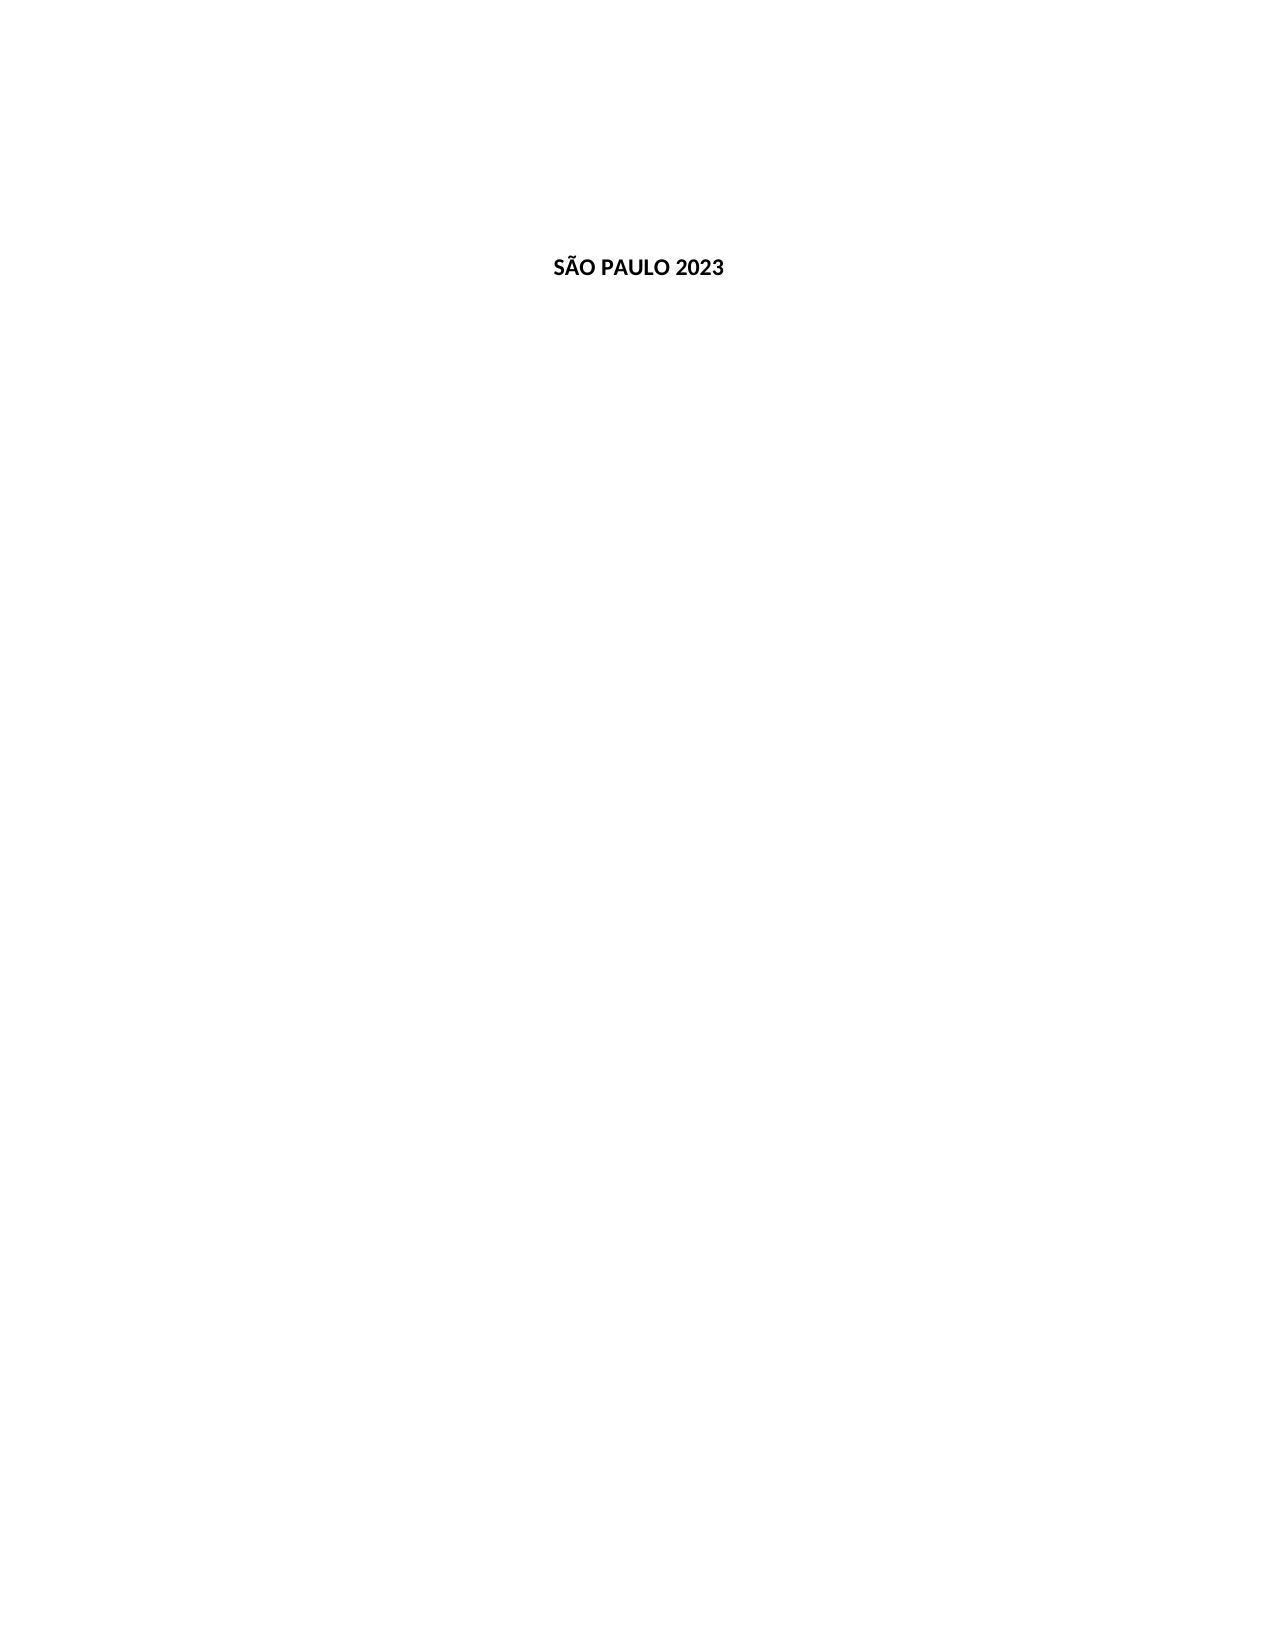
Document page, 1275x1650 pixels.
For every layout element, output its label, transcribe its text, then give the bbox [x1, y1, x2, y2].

text SÃO PAULO 2023 [238, 252, 1039, 281]
